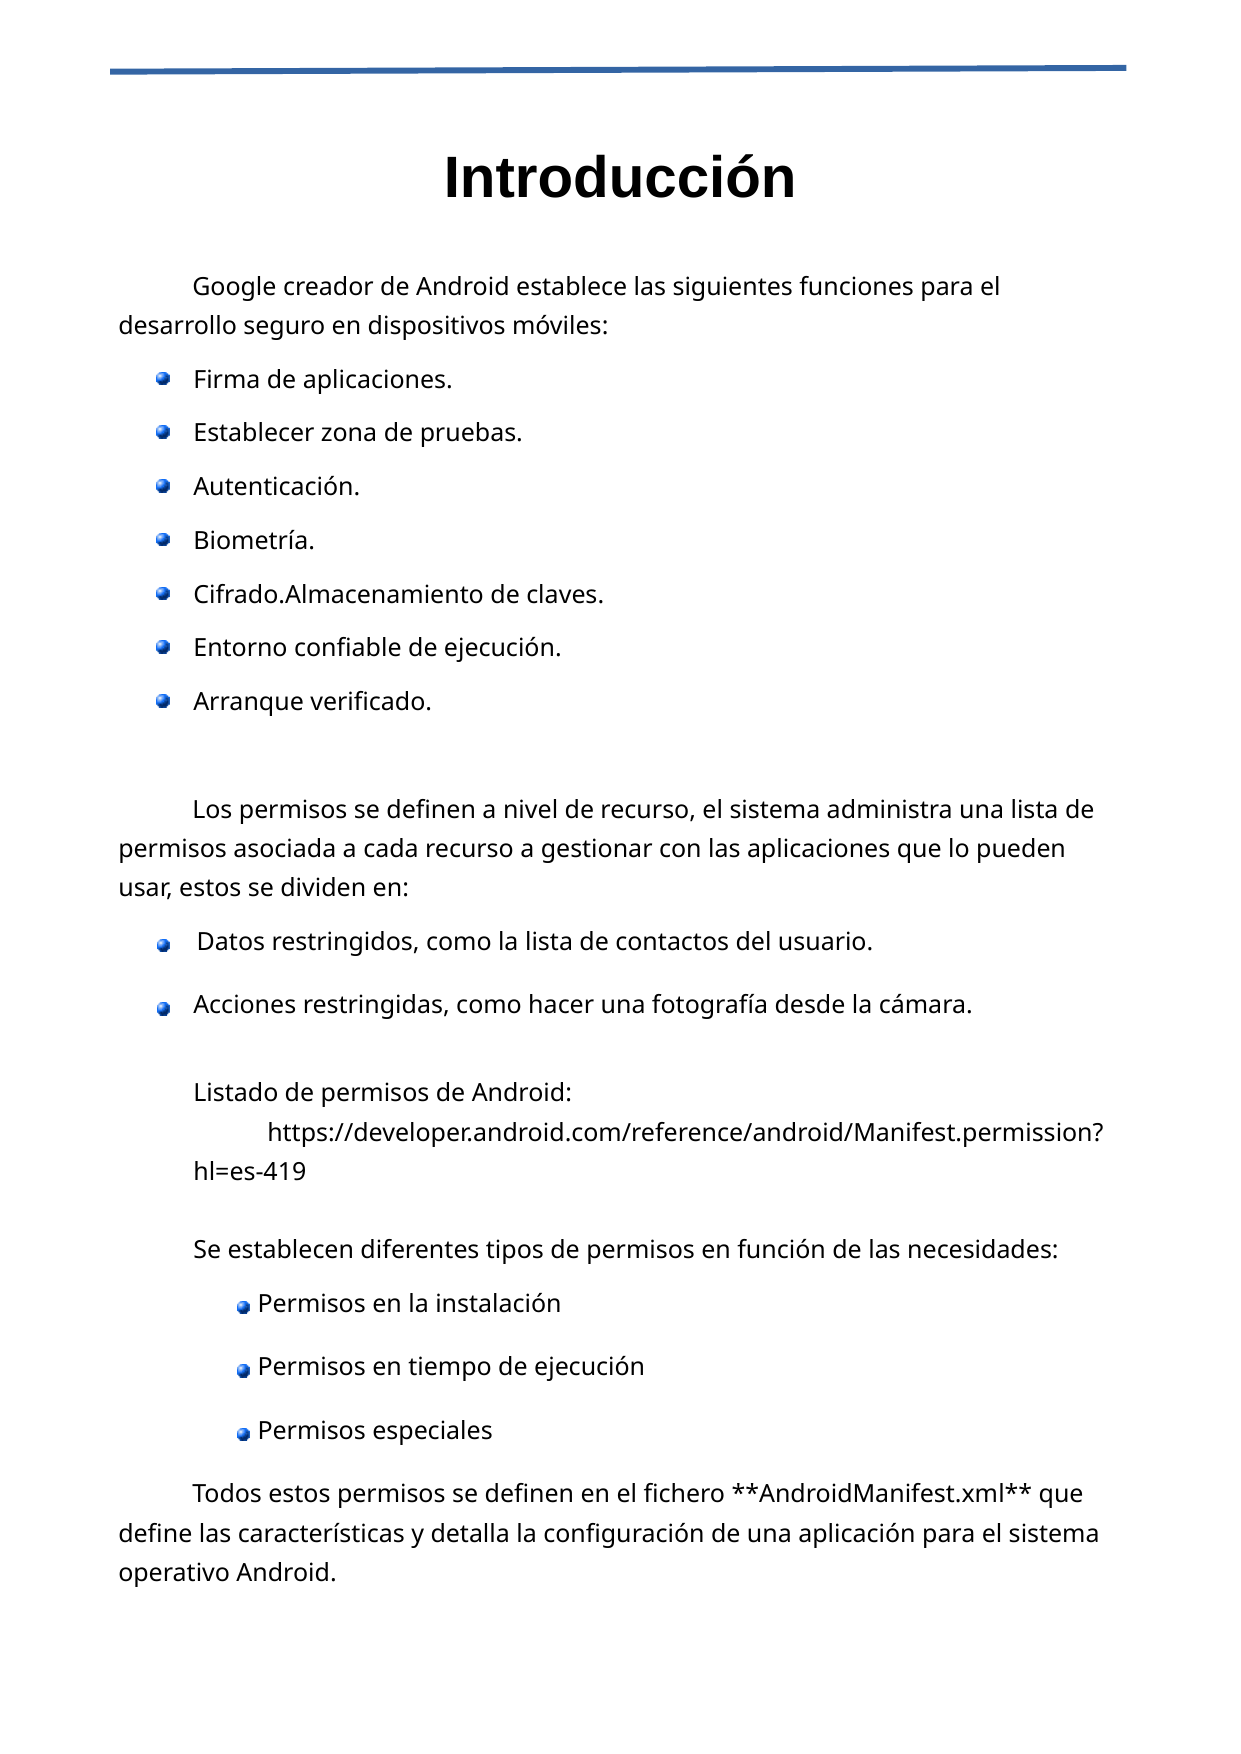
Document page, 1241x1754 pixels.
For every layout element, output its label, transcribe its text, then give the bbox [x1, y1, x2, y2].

list Establecer zona de pruebas. [156, 415, 1122, 449]
list Arranque verificado. [156, 684, 1122, 718]
list Permisos en la instalación [195, 1286, 1122, 1329]
picture [237, 1301, 250, 1314]
picture [156, 587, 170, 600]
picture [156, 640, 170, 654]
list Entorno confiable de ejecución. [156, 630, 1122, 664]
picture [157, 1002, 170, 1016]
list Cifrado.Almacenamiento de claves. [156, 576, 1122, 610]
title Introducción [118, 143, 1122, 210]
list Biometría. [156, 523, 1122, 557]
picture [156, 425, 170, 439]
picture [156, 533, 170, 546]
list Permisos especiales [195, 1413, 1122, 1456]
picture [237, 1428, 250, 1441]
list Firma de aplicaciones. [156, 361, 1122, 395]
text Google creador de Android establece las siguientes funciones para el desarrollo seguro en dispositivos móviles: [118, 268, 1122, 342]
text Todos estos permisos se definen en el fichero **AndroidManifest.xml** que define las características y detalla la configuración de una aplicación para el sistema operativo Android. [118, 1476, 1122, 1628]
picture [157, 939, 170, 952]
picture [156, 372, 170, 385]
list Datos restringidos, como la lista de contactos del usuario. [156, 923, 1122, 967]
picture [156, 694, 170, 708]
picture [237, 1364, 250, 1378]
picture [156, 479, 170, 493]
list Acciones restringidas, como hacer una fotografía desde la cámara. Listado de permisos de Android: https://developer.android.com/reference/android/Manifest.permission?hl=es-419 Se establecen diferentes tipos de permisos en función de las necesidades: [156, 987, 1122, 1266]
list Autenticación. [156, 469, 1122, 503]
list Permisos en tiempo de ejecución [195, 1349, 1122, 1393]
text Los permisos se definen a nivel de recurso, el sistema administra una lista de permisos asociada a cada recurso a gestionar con las aplicaciones que lo pueden usar, estos se dividen en: [118, 791, 1122, 904]
